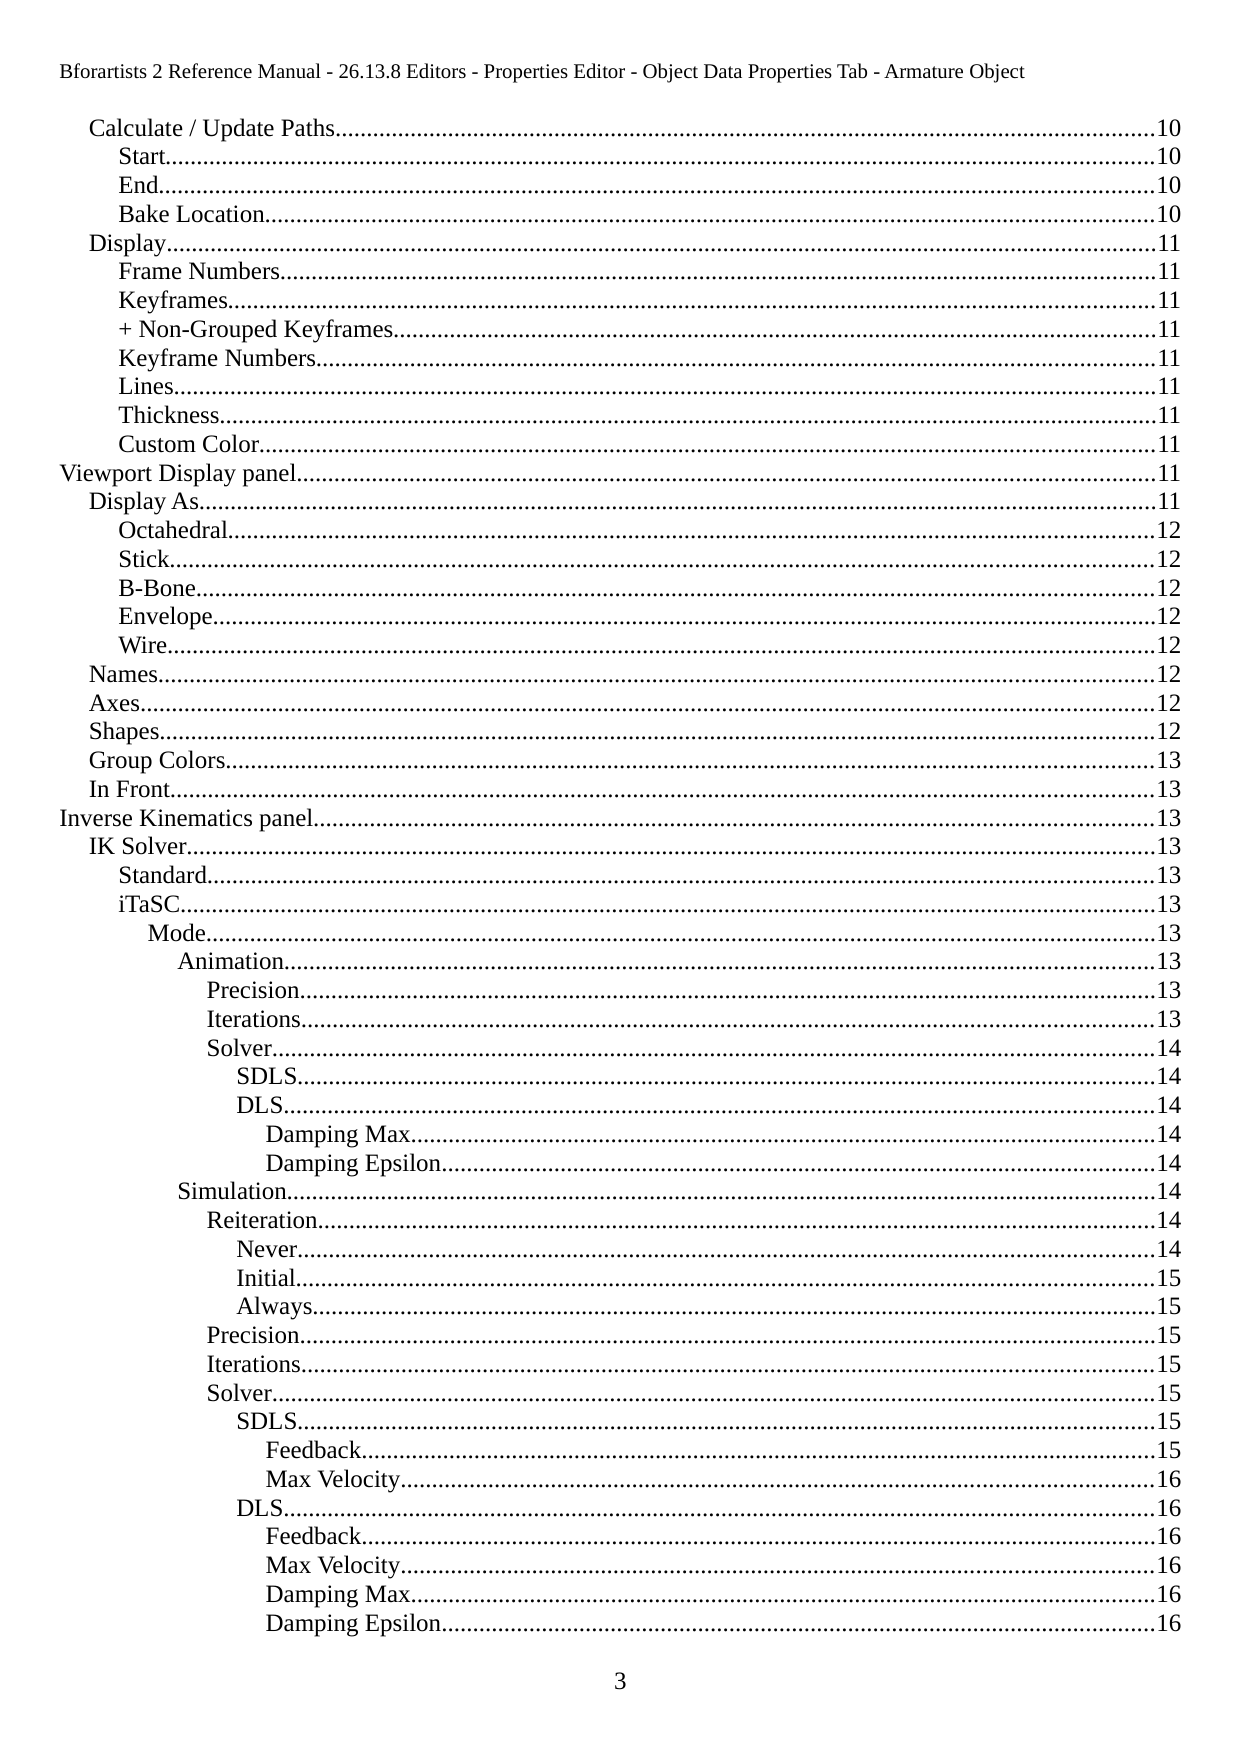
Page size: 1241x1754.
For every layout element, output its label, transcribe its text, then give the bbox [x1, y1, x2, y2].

text Precision 15 [206, 1320, 1181, 1349]
text Damping Max 16 [265, 1579, 1181, 1608]
text Keyframe Numbers 11 [118, 343, 1181, 371]
text Feedback 16 [265, 1521, 1181, 1550]
text Stick 12 [118, 544, 1181, 573]
text SDLS 15 [236, 1406, 1181, 1435]
text Damping Epsilon 14 [265, 1148, 1181, 1176]
text Max Velocity 16 [265, 1550, 1181, 1579]
text Inverse Kinematics panel 13 [59, 803, 1181, 831]
text Reiteration 14 [206, 1205, 1181, 1234]
text Feedback 15 [265, 1435, 1181, 1464]
text Frame Numbers 11 [118, 256, 1181, 285]
text iTaSC 13 [118, 889, 1181, 918]
text Viewport Display panel 11 [59, 458, 1181, 486]
text Envelope 12 [118, 601, 1181, 630]
text SDLS 14 [236, 1061, 1181, 1090]
text Solver 15 [206, 1378, 1181, 1406]
text Keyframes 11 [118, 285, 1181, 314]
text Octahedral 12 [118, 515, 1181, 544]
text Never 14 [236, 1234, 1181, 1263]
text Group Colors 13 [88, 745, 1181, 774]
text + Non-Grouped Keyframes 11 [118, 314, 1181, 343]
text Names 12 [88, 659, 1181, 688]
text Iterations 15 [206, 1349, 1181, 1378]
text DLS 14 [236, 1090, 1181, 1119]
text Animation 13 [177, 946, 1181, 975]
text In Front 13 [88, 774, 1181, 803]
text Damping Epsilon 16 [265, 1608, 1181, 1636]
text Lines 11 [118, 371, 1181, 400]
text Axes 12 [88, 688, 1181, 716]
text Thickness 11 [118, 400, 1181, 429]
text Wire 12 [118, 630, 1181, 659]
text Start 10 [118, 141, 1181, 170]
text Standard 13 [118, 860, 1181, 889]
text Bake Location 10 [118, 199, 1181, 228]
text Damping Max 14 [265, 1119, 1181, 1148]
text Shapes 12 [88, 716, 1181, 745]
text B-Bone 12 [118, 573, 1181, 601]
text Mode 13 [147, 918, 1181, 946]
text Simulation 14 [177, 1176, 1181, 1205]
text Solver 14 [206, 1033, 1181, 1061]
text Calculate / Update Paths 10 [88, 113, 1181, 141]
text Initial 15 [236, 1263, 1181, 1291]
text Max Velocity 16 [265, 1464, 1181, 1493]
text Precision 13 [206, 975, 1181, 1004]
text Display 11 [88, 228, 1181, 256]
text End 10 [118, 170, 1181, 199]
text Always 15 [236, 1291, 1181, 1320]
text Display As 11 [88, 486, 1181, 515]
text Custom Color 11 [118, 429, 1181, 458]
text IK Solver 13 [88, 831, 1181, 860]
text Iterations 13 [206, 1004, 1181, 1033]
text DLS 16 [236, 1493, 1181, 1521]
